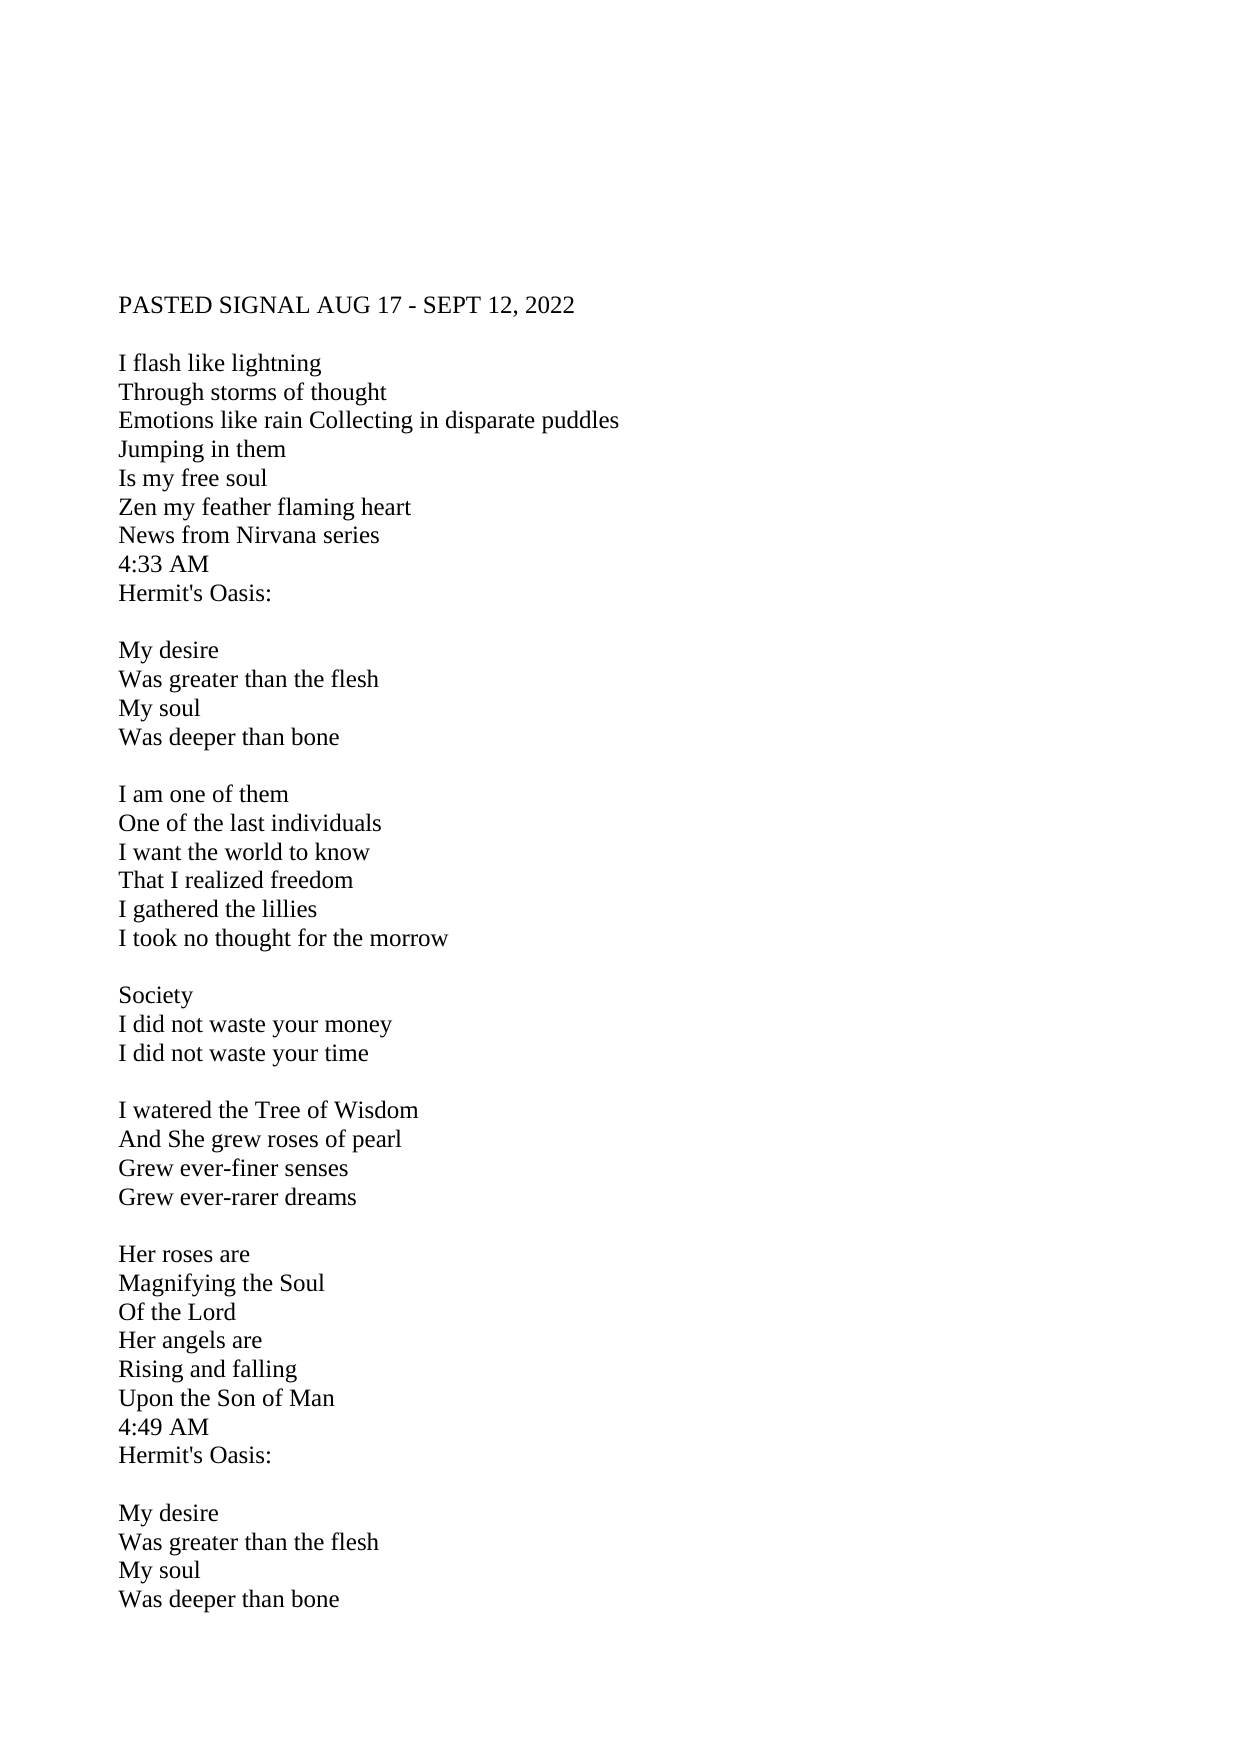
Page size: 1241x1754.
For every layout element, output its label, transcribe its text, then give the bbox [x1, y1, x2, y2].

text 4:49 AM [118, 1412, 1122, 1441]
text I flash like lightning Through storms of thought Emotions like rain Collecting in disparate puddles Jumping in them Is my free soul Zen my feather flaming heart [118, 348, 1122, 521]
text 4:33 AM [118, 549, 1122, 578]
text Hermit's Oasis: My desire Was greater than the flesh My soul Was deeper than bone [118, 1441, 1122, 1613]
text PASTED SIGNAL AUG 17 - SEPT 12, 2022 [118, 291, 1122, 319]
text Hermit's Oasis: My desire Was greater than the flesh My soul Was deeper than bone I am one of them One of the last individuals I want the world to know That I realized freedom I gathered the lillies I took no thought for the morrow Society I did not waste your money I did not waste your time I watered the Tree of Wisdom And She grew roses of pearl Grew ever-finer senses Grew ever-rarer dreams Her roses are Magnifying the Soul Of the Lord Her angels are Rising and falling Upon the Son of Man [118, 578, 1122, 1412]
text News from Nirvana series [118, 521, 1122, 549]
